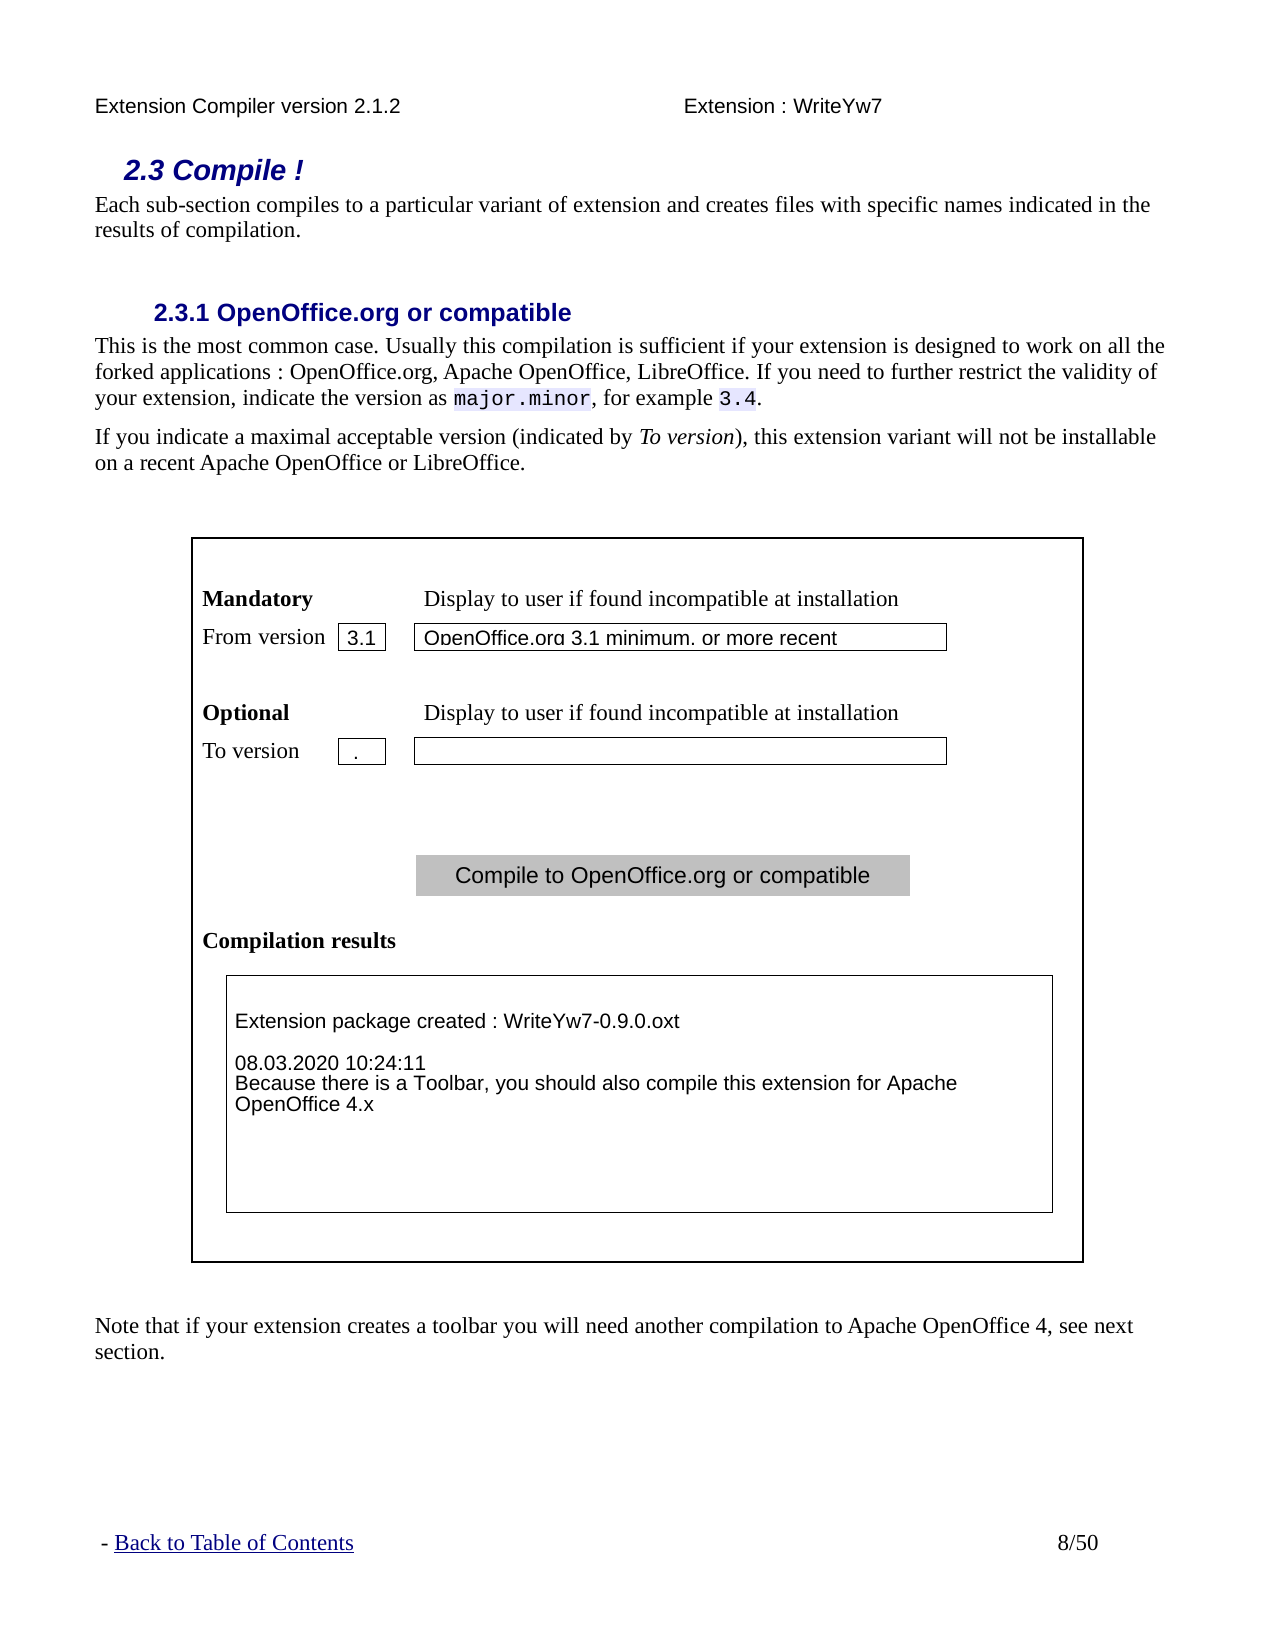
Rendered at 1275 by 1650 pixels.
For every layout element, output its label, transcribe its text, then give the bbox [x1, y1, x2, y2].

subtitle OpenOffice.org or compatible [153, 299, 1181, 327]
text From version [202, 624, 338, 650]
text [947, 738, 1073, 764]
text [947, 624, 1073, 650]
text This is the most common case. Usually this compilation is sufficient if your extension is designed to work on all the forked applications : OpenOffice.org, Apache OpenOffice, LibreOffice. If you need to further restrict the validity of your extension, indicate the version as major.minor, for example 3.4. [94, 333, 1181, 411]
text [386, 738, 414, 764]
text Each sub-section compiles to a particular variant of extension and creates files with specific names indicated in the results of compilation. [94, 192, 1181, 243]
text If you indicate a maximal acceptable version (indicated by To version), this extension variant will not be installable on a recent Apache OpenOffice or LibreOffice. [94, 424, 1181, 475]
text Compilation results [202, 928, 1073, 954]
text Optional Display to user if found incompatible at installation [202, 700, 1073, 726]
text Note that if your extension creates a toolbar you will need another compilation to Apache OpenOffice 4, see next section. [94, 1313, 1181, 1364]
text [386, 624, 414, 650]
subtitle Compile ! [124, 153, 1181, 186]
text Mandatory Display to user if found incompatible at installation [202, 586, 1073, 612]
text To version [202, 738, 338, 764]
